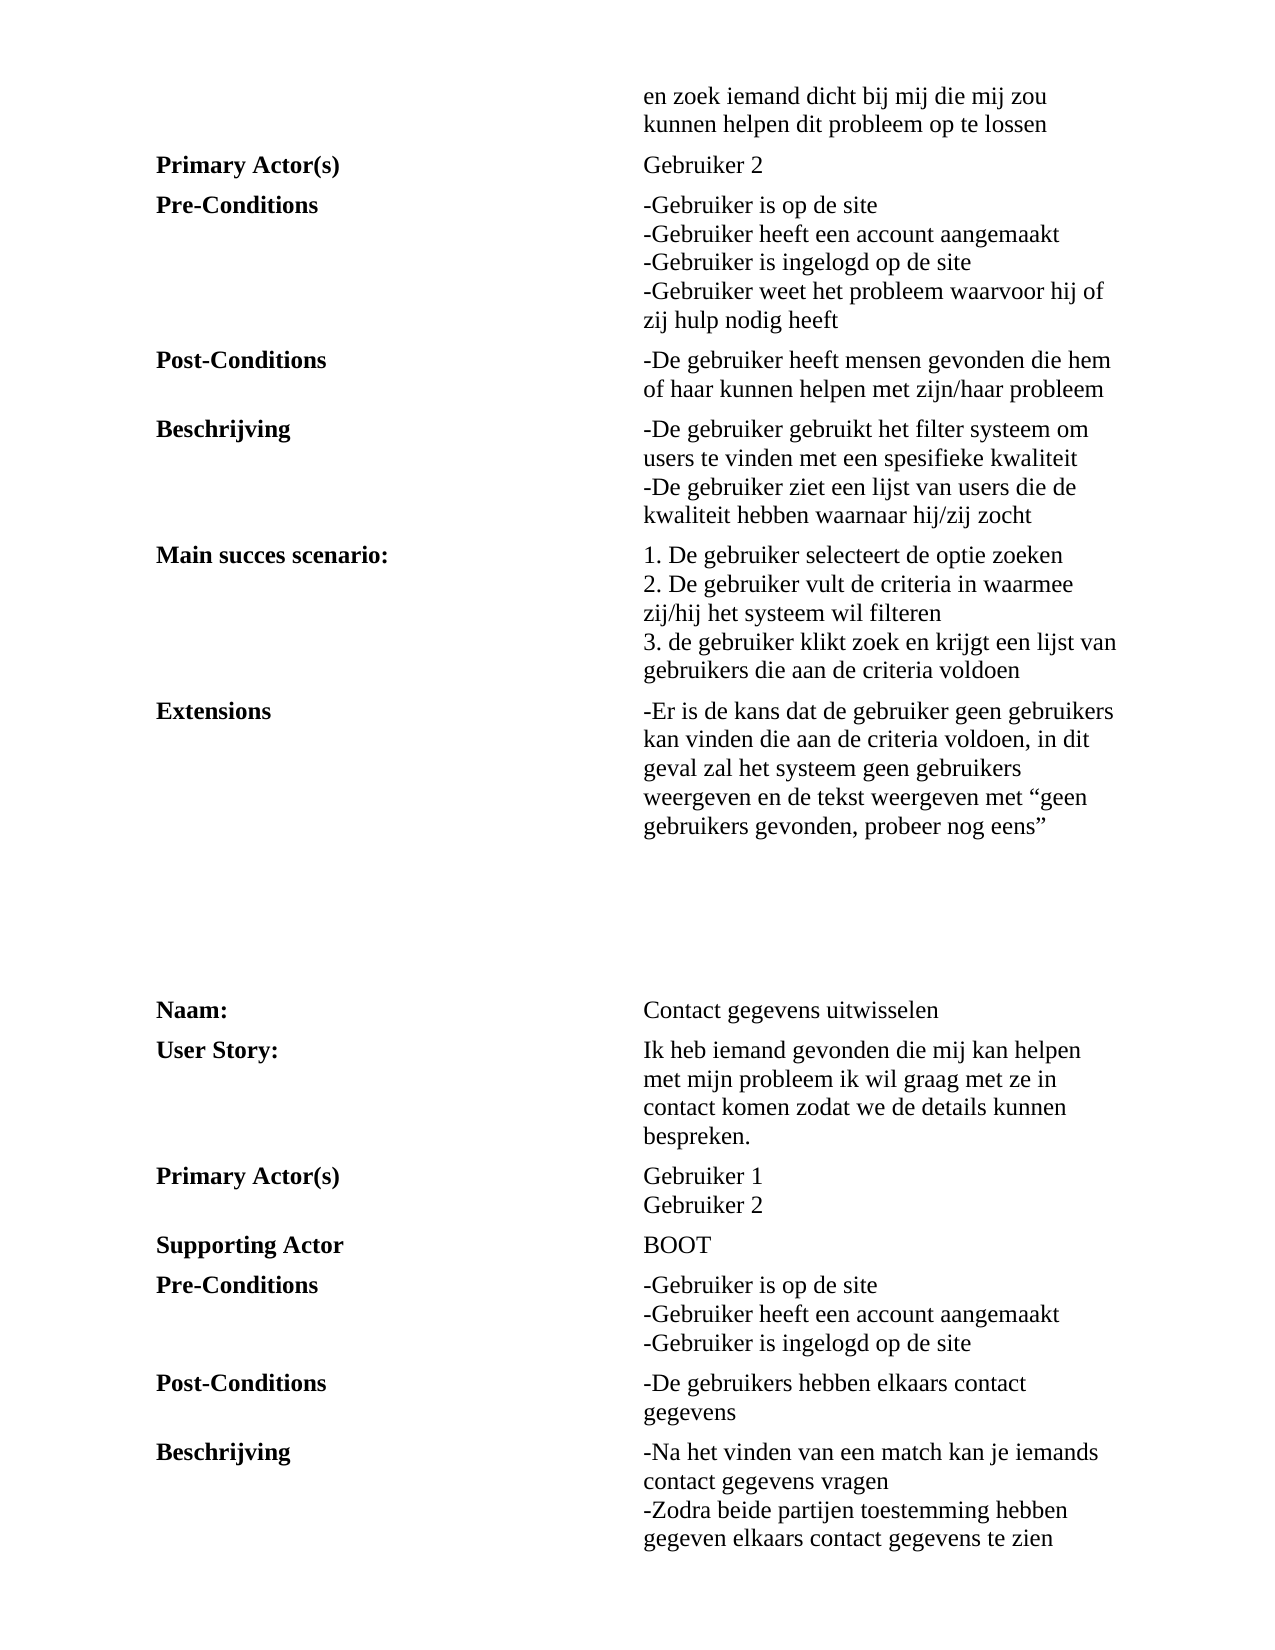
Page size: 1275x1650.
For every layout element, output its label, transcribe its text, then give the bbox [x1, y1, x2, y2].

table_cell Extensions [150, 690, 637, 845]
table_cell BOOT [638, 1225, 1125, 1265]
table_cell Beschrijving [150, 408, 637, 535]
table_cell Ik heb iemand gevonden die mij kan helpen met mijn probleem ik wil graag met ze in contact komen zodat we de details kunnen bespreken. [638, 1029, 1125, 1156]
table_cell Post-Conditions [150, 1363, 637, 1431]
table_cell Gebruiker 2 [638, 144, 1125, 184]
table_cell Pre-Conditions [150, 1265, 637, 1362]
table_cell Pre-Conditions [150, 184, 637, 339]
table_cell Beschrijving [150, 1431, 637, 1558]
table_cell Gebruiker 1 Gebruiker 2 [638, 1156, 1125, 1224]
table_cell [150, 75, 637, 144]
table_cell Supporting Actor [150, 1225, 637, 1265]
table_cell -Gebruiker is op de site -Gebruiker heeft een account aangemaakt -Gebruiker is ingelogd op de site -Gebruiker weet het probleem waarvoor hij of zij hulp nodig heeft [638, 184, 1125, 339]
table_cell -De gebruikers hebben elkaars contact gegevens [638, 1363, 1125, 1431]
table_cell en zoek iemand dicht bij mij die mij zou kunnen helpen dit probleem op te lossen [638, 75, 1125, 144]
table_cell -Gebruiker is op de site -Gebruiker heeft een account aangemaakt -Gebruiker is ingelogd op de site [638, 1265, 1125, 1362]
table_cell -De gebruiker heeft mensen gevonden die hem of haar kunnen helpen met zijn/haar probleem [638, 339, 1125, 408]
table_cell 1. De gebruiker selecteert de optie zoeken 2. De gebruiker vult de criteria in waarmee zij/hij het systeem wil filteren 3. de gebruiker klikt zoek en krijgt een lijst van gebruikers die aan de criteria voldoen [638, 535, 1125, 690]
table_header Contact gegevens uitwisselen [638, 989, 1125, 1029]
table_cell Post-Conditions [150, 339, 637, 408]
table_header Naam: [150, 989, 637, 1029]
table_cell Main succes scenario: [150, 535, 637, 690]
table_cell Primary Actor(s) [150, 1156, 637, 1224]
table_cell -De gebruiker gebruikt het filter systeem om users te vinden met een spesifieke kwaliteit -De gebruiker ziet een lijst van users die de kwaliteit hebben waarnaar hij/zij zocht [638, 408, 1125, 535]
table_cell -Er is de kans dat de gebruiker geen gebruikers kan vinden die aan de criteria voldoen, in dit geval zal het systeem geen gebruikers weergeven en de tekst weergeven met “geen gebruikers gevonden, probeer nog eens” [638, 690, 1125, 845]
table_cell Primary Actor(s) [150, 144, 637, 184]
table_cell -Na het vinden van een match kan je iemands contact gegevens vragen -Zodra beide partijen toestemming hebben gegeven elkaars contact gegevens te zien [638, 1431, 1125, 1558]
table_cell User Story: [150, 1029, 637, 1156]
